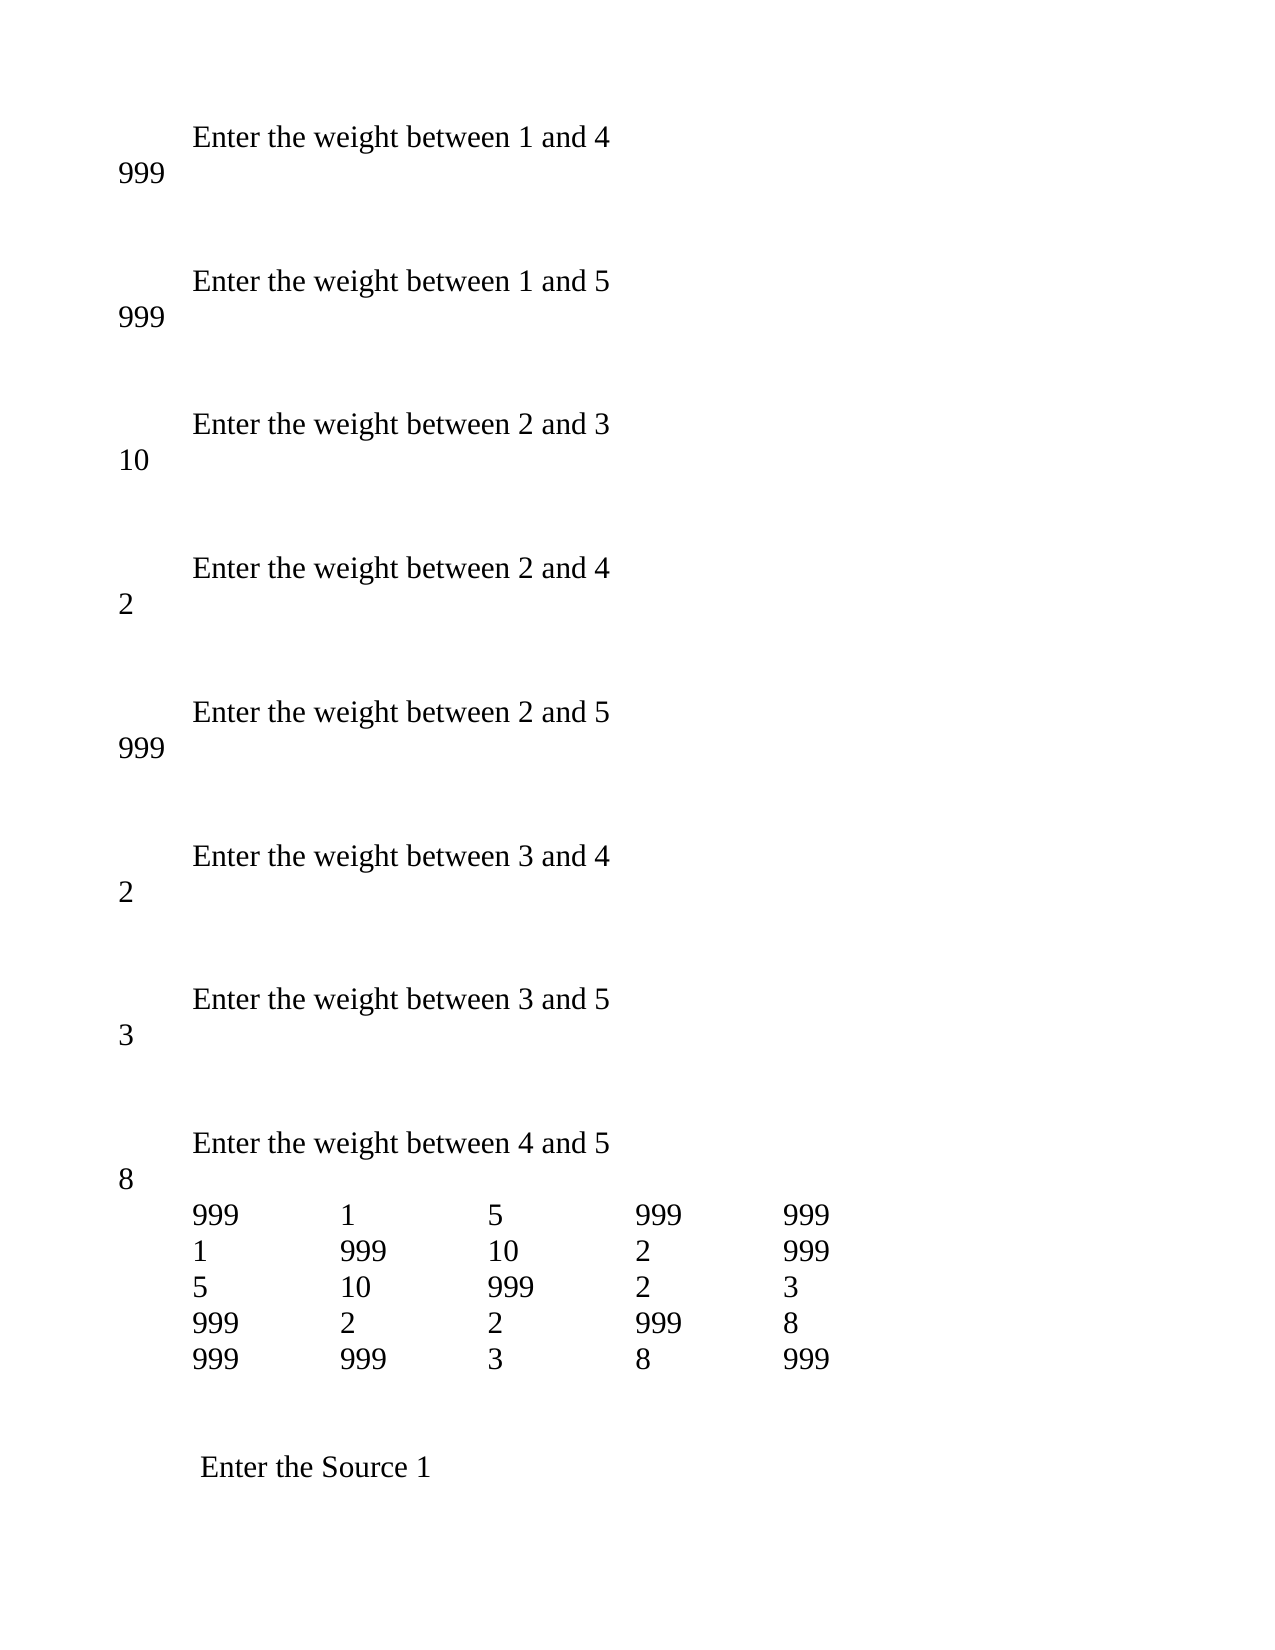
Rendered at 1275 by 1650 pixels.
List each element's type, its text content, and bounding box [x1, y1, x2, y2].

text 5 10 999 2 3 [118, 1268, 1157, 1304]
text 10 [118, 442, 1157, 477]
text Enter the weight between 1 and 5 [118, 262, 1157, 298]
text Enter the Source 1 [118, 1448, 1157, 1484]
text 999 [118, 729, 1157, 765]
text Enter the weight between 3 and 5 [118, 981, 1157, 1017]
text Enter the weight between 2 and 3 [118, 406, 1157, 442]
text 999 999 3 8 999 [118, 1340, 1157, 1376]
text 2 [118, 873, 1157, 909]
text 2 [118, 585, 1157, 621]
text 999 [118, 154, 1157, 190]
text 8 [118, 1160, 1157, 1196]
text Enter the weight between 4 and 5 [118, 1124, 1157, 1160]
text Enter the weight between 1 and 4 [118, 118, 1157, 154]
text Enter the weight between 3 and 4 [118, 837, 1157, 873]
text Enter the weight between 2 and 5 [118, 693, 1157, 729]
text 3 [118, 1017, 1157, 1052]
text 999 2 2 999 8 [118, 1304, 1157, 1340]
text 999 1 5 999 999 [118, 1196, 1157, 1232]
text 999 [118, 298, 1157, 334]
text 1 999 10 2 999 [118, 1232, 1157, 1268]
text Enter the weight between 2 and 4 [118, 549, 1157, 585]
